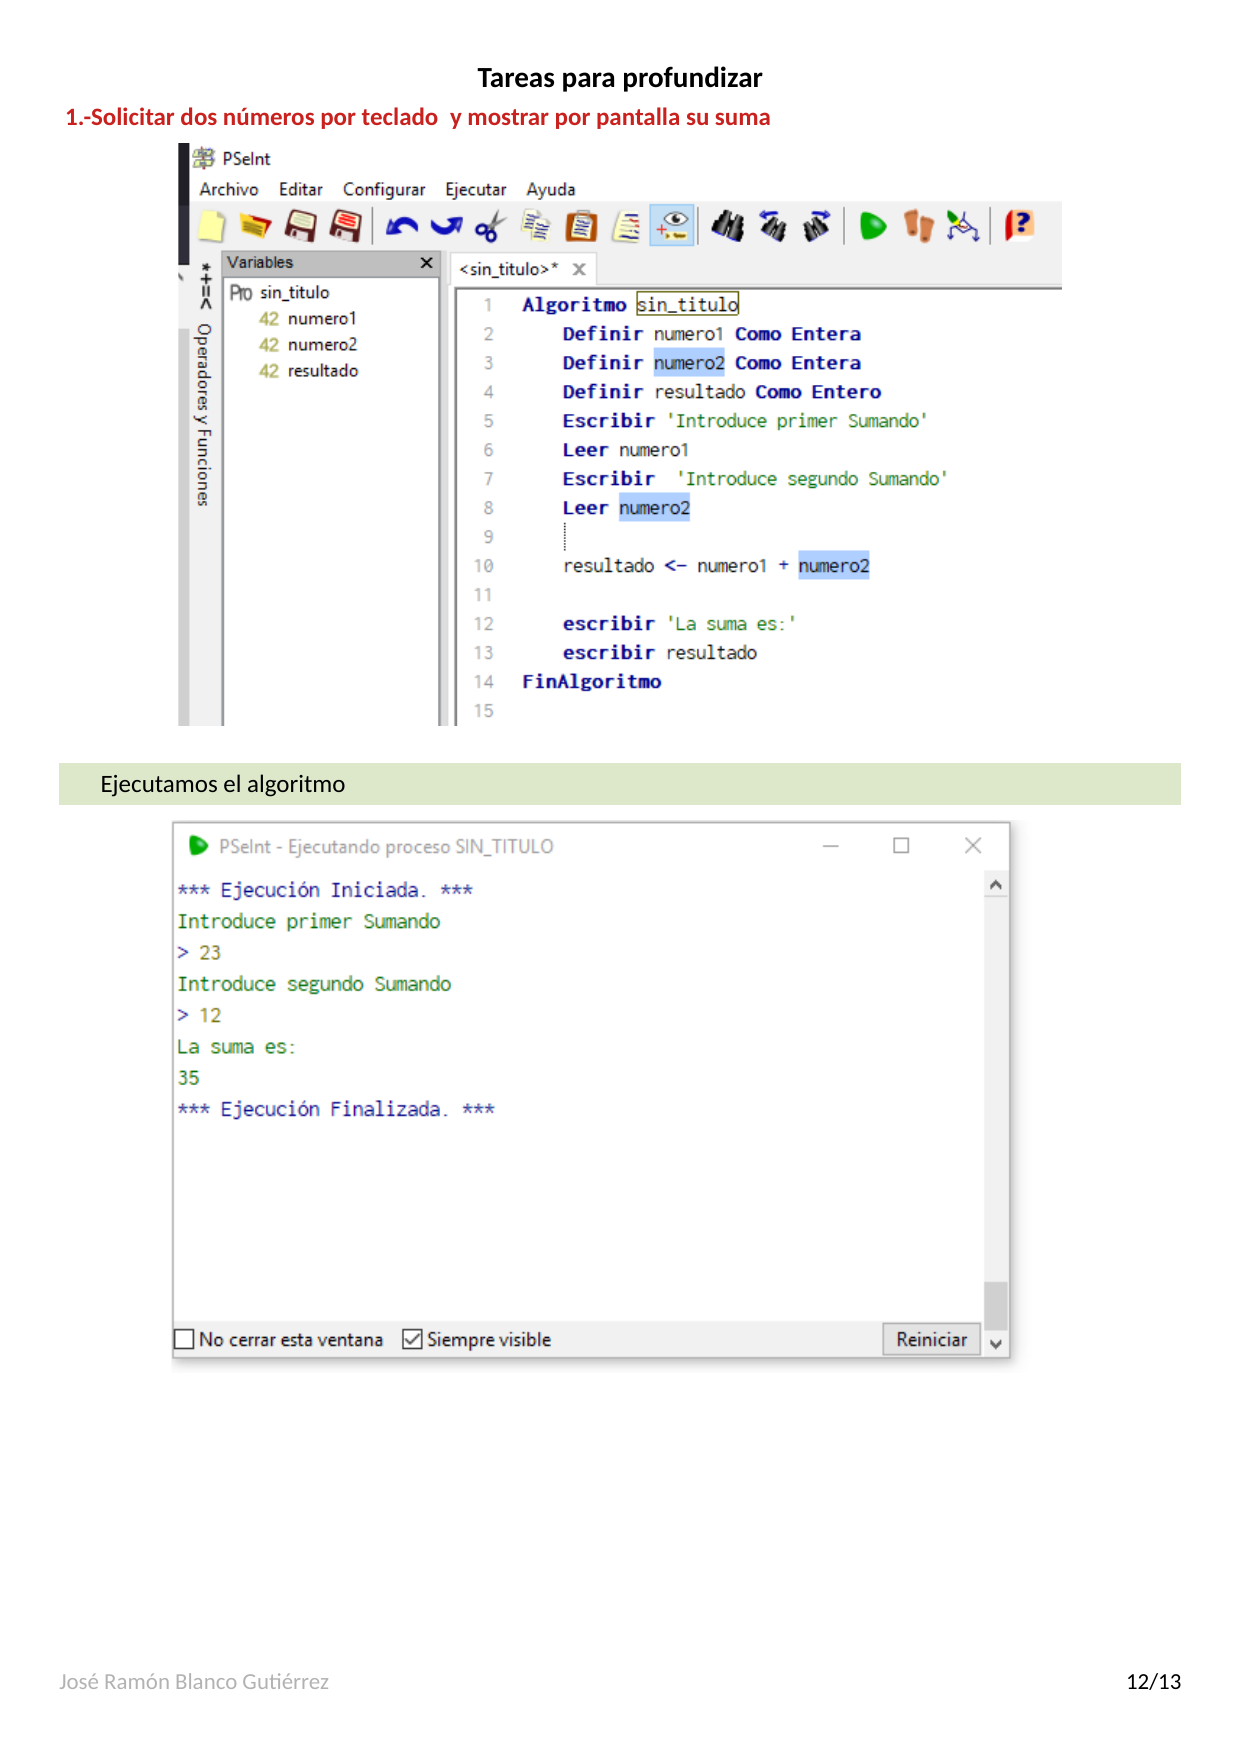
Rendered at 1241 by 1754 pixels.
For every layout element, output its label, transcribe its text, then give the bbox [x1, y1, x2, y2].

picture [171, 820, 1036, 1373]
table_cell [59, 137, 1181, 762]
table_header 1.-Solicitar dos números por teclado y mostrar por pantalla su suma [59, 95, 1181, 137]
picture [178, 143, 1062, 726]
table_cell [59, 805, 1181, 1409]
table_cell Ejecutamos el algoritmo [59, 763, 1181, 805]
text Tareas para profundizar [59, 59, 1181, 95]
